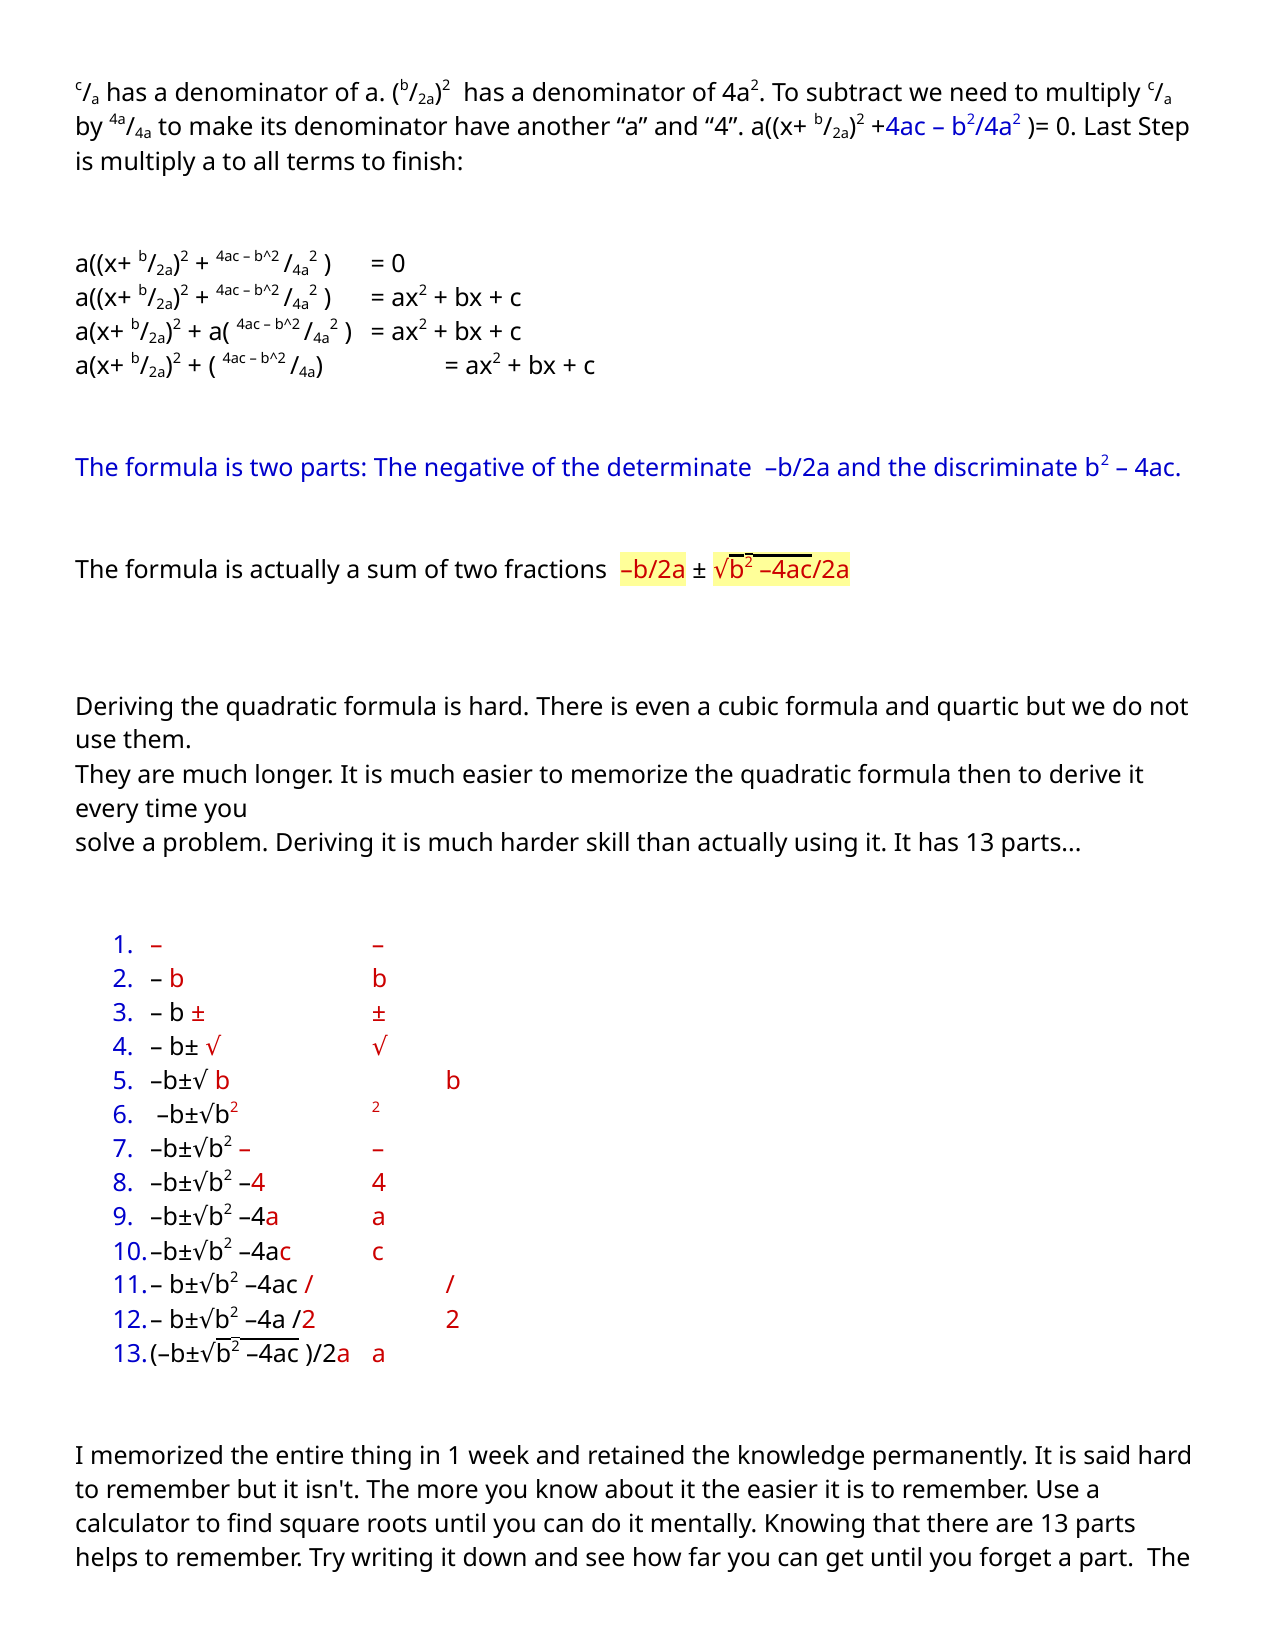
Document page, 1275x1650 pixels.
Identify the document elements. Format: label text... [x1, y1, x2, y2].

text c/a has a denominator of a. (b/2a)2 has a denominator of 4a2. To subtract we need to multiply c/a by 4a/4a to make its denominator have another “a” and “4”. a((x+ b/2a)2 +4ac – b2/4a2 )= 0. Last Step is multiply a to all terms to finish: [75, 75, 1200, 177]
text They are much longer. It is much easier to memorize the quadratic formula then to derive it every time you [75, 756, 1200, 824]
list –b±√b2 –4a a [112, 1199, 1200, 1233]
list – b b [112, 961, 1200, 995]
list –b±√ b b [112, 1063, 1200, 1097]
list –b±√b2 –4ac c [112, 1233, 1200, 1267]
text Deriving the quadratic formula is hard. There is even a cubic formula and quartic but we do not use them. [75, 688, 1200, 756]
text The formula is actually a sum of two fractions –b/2a ± √b2 –4ac/2a [75, 552, 1200, 586]
text The formula is two parts: The negative of the determinate –b/2a and the discriminate b2 – 4ac. [75, 450, 1200, 484]
text a((x+ b/2a)2 + 4ac – b^2 /4a2 ) = 0 [75, 245, 1200, 279]
text a(x+ b/2a)2 + ( 4ac – b^2 /4a) = ax2 + bx + c [75, 347, 1200, 382]
list –b±√b2 –4 4 [112, 1165, 1200, 1199]
list – b ± ± [112, 995, 1200, 1029]
text a((x+ b/2a)2 + 4ac – b^2 /4a2 ) = ax2 + bx + c [75, 279, 1200, 313]
list – – [112, 927, 1200, 961]
list – b±√b2 –4ac / / [112, 1267, 1200, 1301]
list – b± √ √ [112, 1029, 1200, 1063]
list –b±√b2 – – [112, 1131, 1200, 1165]
text a(x+ b/2a)2 + a( 4ac – b^2 /4a2 ) = ax2 + bx + c [75, 313, 1200, 347]
text solve a problem. Deriving it is much harder skill than actually using it. It has 13 parts... [75, 824, 1200, 858]
list –b±√b2 2 [112, 1097, 1200, 1131]
list (–b±√b2 –4ac )/2a a [112, 1335, 1200, 1369]
text I memorized the entire thing in 1 week and retained the knowledge permanently. It is said hard to remember but it isn't. The more you know about it the easier it is to remember. Use a calculator to find square roots until you can do it mentally. Knowing that there are 13 parts helps to remember. Try writing it down and see how far you can get until you forget a part. The [75, 1437, 1200, 1574]
list – b±√b2 –4a /2 2 [112, 1301, 1200, 1335]
